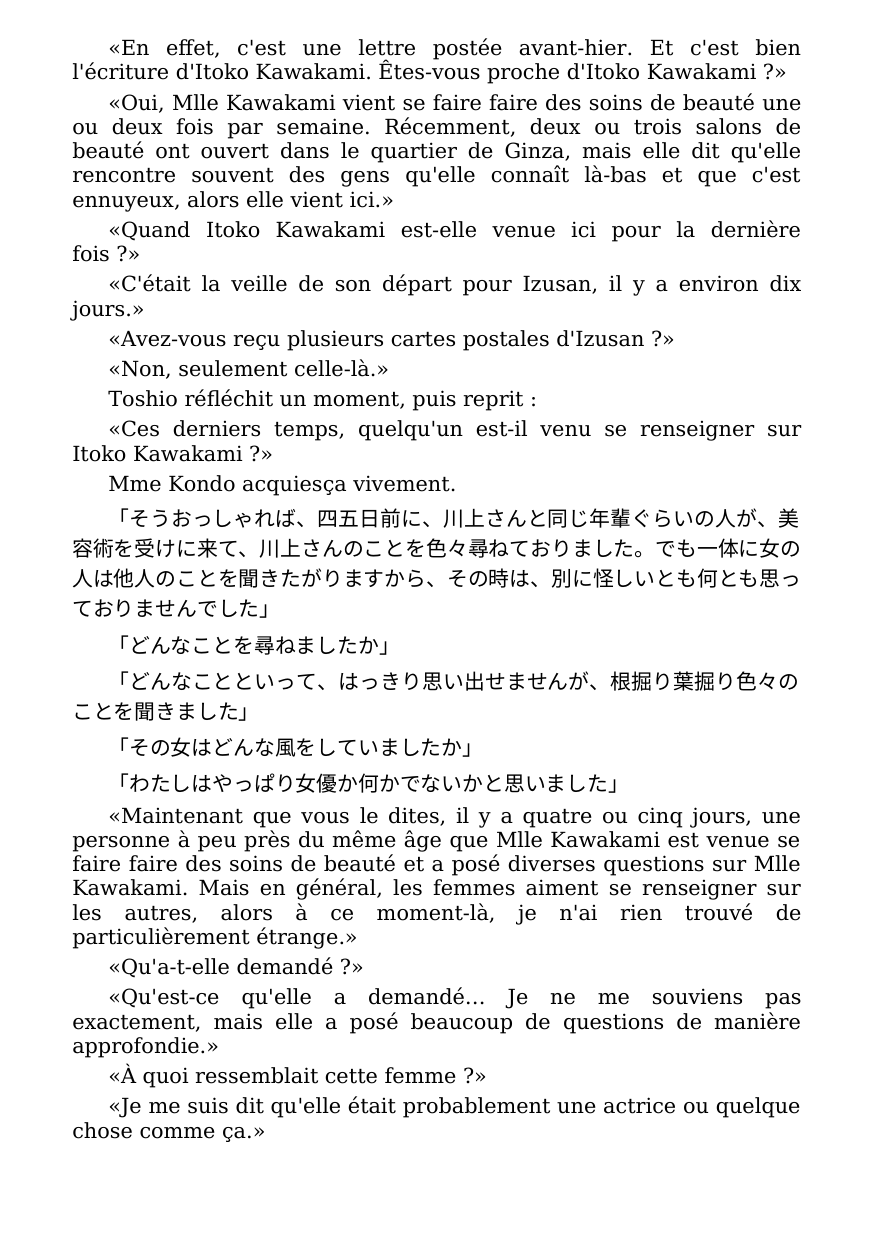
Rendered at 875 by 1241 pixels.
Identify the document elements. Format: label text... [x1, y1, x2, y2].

text 「わたしはやっぱり女優か何かでないかと思いました」 [72, 767, 802, 798]
text «Je me suis dit qu'elle était probablement une actrice ou quelque chose comme ça.» [72, 1094, 802, 1143]
text «À quoi ressemblait cette femme ?» [72, 1064, 802, 1088]
text «Qu'est-ce qu'elle a demandé… Je ne me souviens pas exactement, mais elle a posé beaucoup de questions de manière approfondie.» [72, 985, 802, 1058]
text «Quand Itoko Kawakami est-elle venue ici pour la dernière fois ?» [72, 218, 802, 266]
text 「その女はどんな風をしていましたか」 [72, 731, 802, 762]
text «Non, seulement celle-là.» [72, 357, 802, 381]
text «Maintenant que vous le dites, il y a quatre ou cinq jours, une personne à peu près du même âge que Mlle Kawakami est venue se faire faire des soins de beauté et a posé diverses questions sur Mlle Kawakami. Mais en général, les femmes aiment se renseigner sur les autres, alors à ce moment-là, je n'ai rien trouvé de particulièrement étrange.» [72, 804, 802, 949]
text 「どんなことといって、はっきり思い出せませんが、根掘り葉掘り色々のことを聞きました」 [72, 665, 802, 725]
text Mme Kondo acquiesça vivement. [72, 472, 802, 496]
text «En effet, c'est une lettre postée avant-hier. Et c'est bien l'écriture d'Itoko Kawakami. Êtes-vous proche d'Itoko Kawakami ?» [72, 36, 802, 84]
text «Avez-vous reçu plusieurs cartes postales d'Izusan ?» [72, 327, 802, 351]
text «Qu'a-t-elle demandé ?» [72, 955, 802, 979]
text 「そうおっしゃれば、四五日前に、川上さんと同じ年輩ぐらいの人が、美容術を受けに来て、川上さんのことを色々尋ねておりました。でも一体に女の人は他人のことを聞きたがりますから、その時は、別に怪しいとも何とも思っておりませんでした」 [72, 502, 802, 623]
text «Oui, Mlle Kawakami vient se faire faire des soins de beauté une ou deux fois par semaine. Récemment, deux ou trois salons de beauté ont ouvert dans le quartier de Ginza, mais elle dit qu'elle rencontre souvent des gens qu'elle connaît là-bas et que c'est ennuyeux, alors elle vient ici.» [72, 91, 802, 212]
text 「どんなことを尋ねましたか」 [72, 629, 802, 659]
text «C'était la veille de son départ pour Izusan, il y a environ dix jours.» [72, 272, 802, 321]
text «Ces derniers temps, quelqu'un est-il venu se renseigner sur Itoko Kawakami ?» [72, 417, 802, 466]
text Toshio réfléchit un moment, puis reprit : [72, 387, 802, 411]
